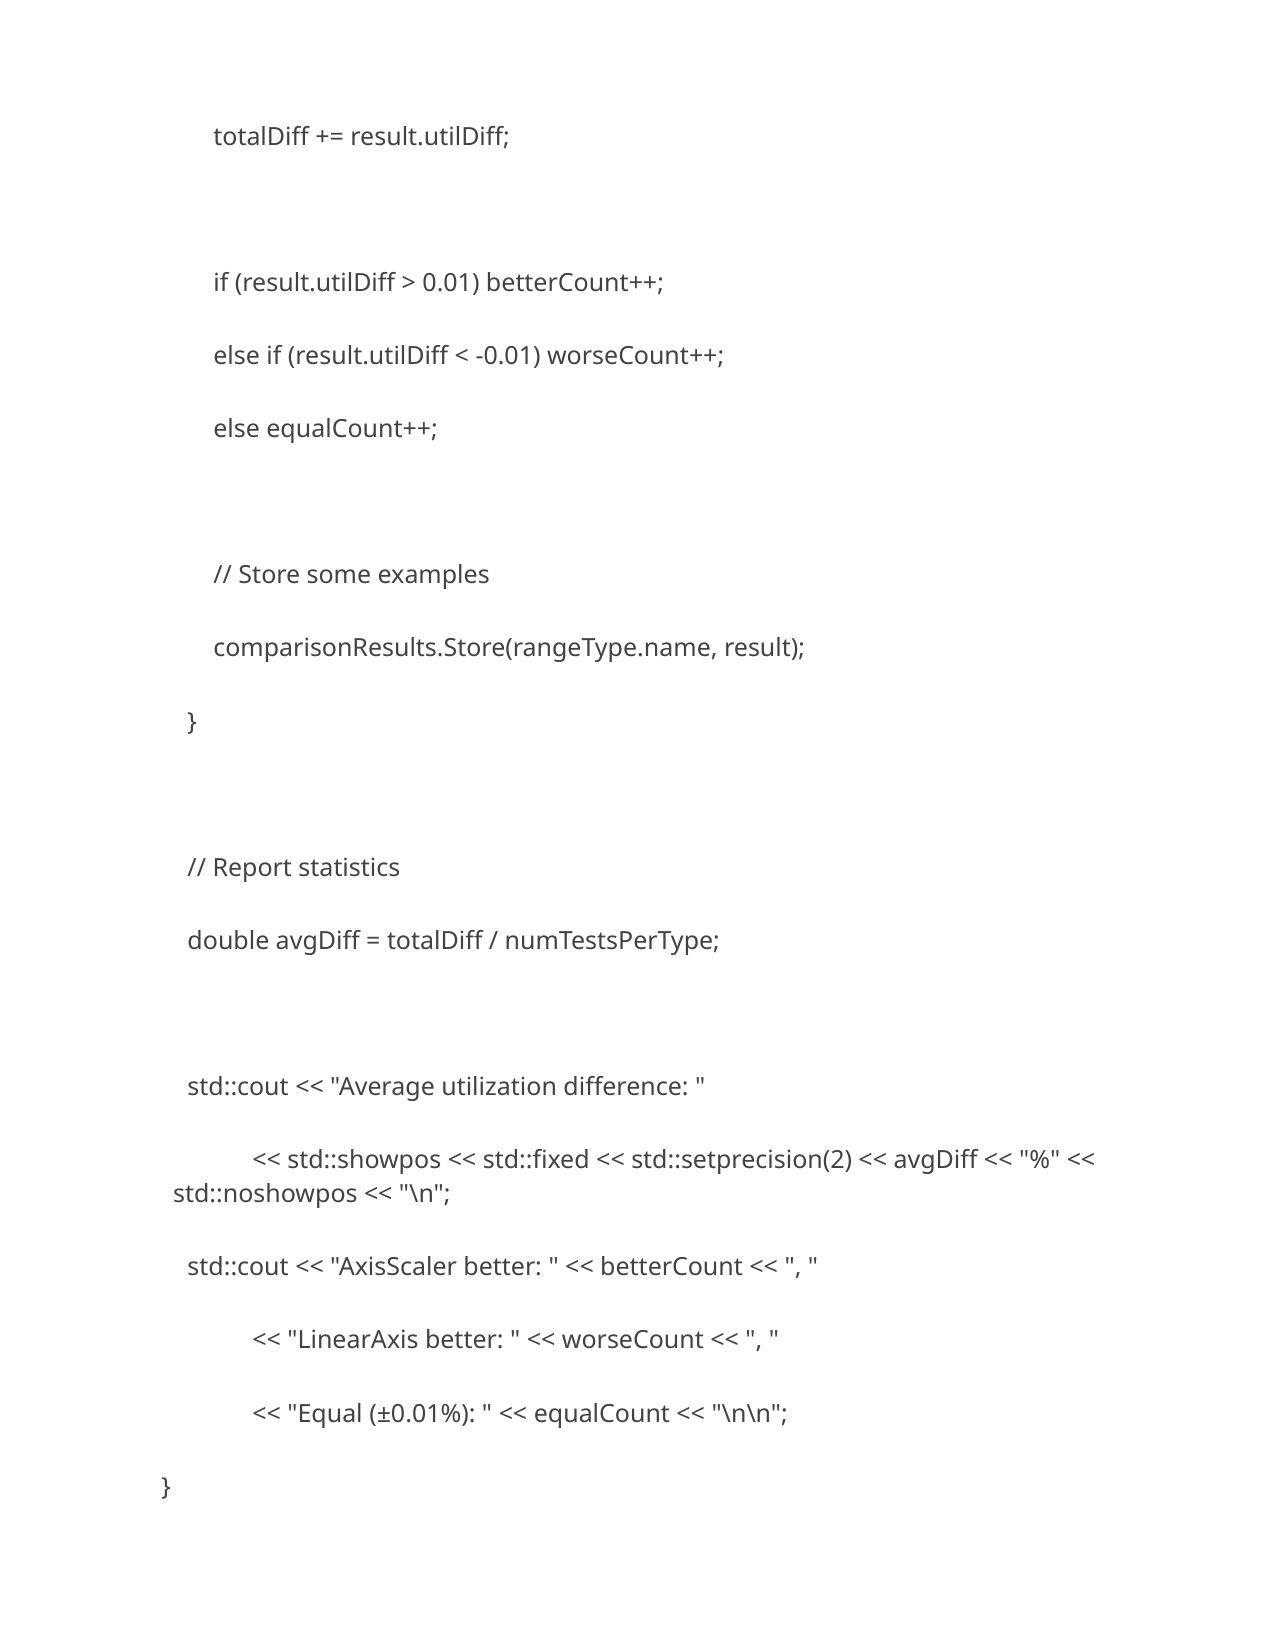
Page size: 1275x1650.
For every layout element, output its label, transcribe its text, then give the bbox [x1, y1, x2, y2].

text } [135, 1468, 1157, 1502]
text std::cout << "Average utilization difference: " [135, 1069, 1157, 1103]
text totalDiff += result.utilDiff; [135, 118, 1157, 152]
text double avgDiff = totalDiff / numTestsPerType; [135, 922, 1157, 957]
text // Report statistics [135, 849, 1157, 883]
text << "LinearAxis better: " << worseCount << ", " [135, 1322, 1157, 1356]
text << "Equal (±0.01%): " << equalCount << "\n\n"; [135, 1395, 1157, 1429]
text else equalCount++; [135, 411, 1157, 445]
text if (result.utilDiff > 0.01) betterCount++; [135, 264, 1157, 298]
text else if (result.utilDiff < -0.01) worseCount++; [135, 337, 1157, 372]
text << std::showpos << std::fixed << std::setprecision(2) << avgDiff << "%" << std::noshowpos << "\n"; [135, 1142, 1157, 1210]
text } [135, 703, 1157, 737]
text comparisonResults.Store(rangeType.name, result); [135, 630, 1157, 664]
text // Store some examples [135, 557, 1157, 591]
text std::cout << "AxisScaler better: " << betterCount << ", " [135, 1249, 1157, 1283]
